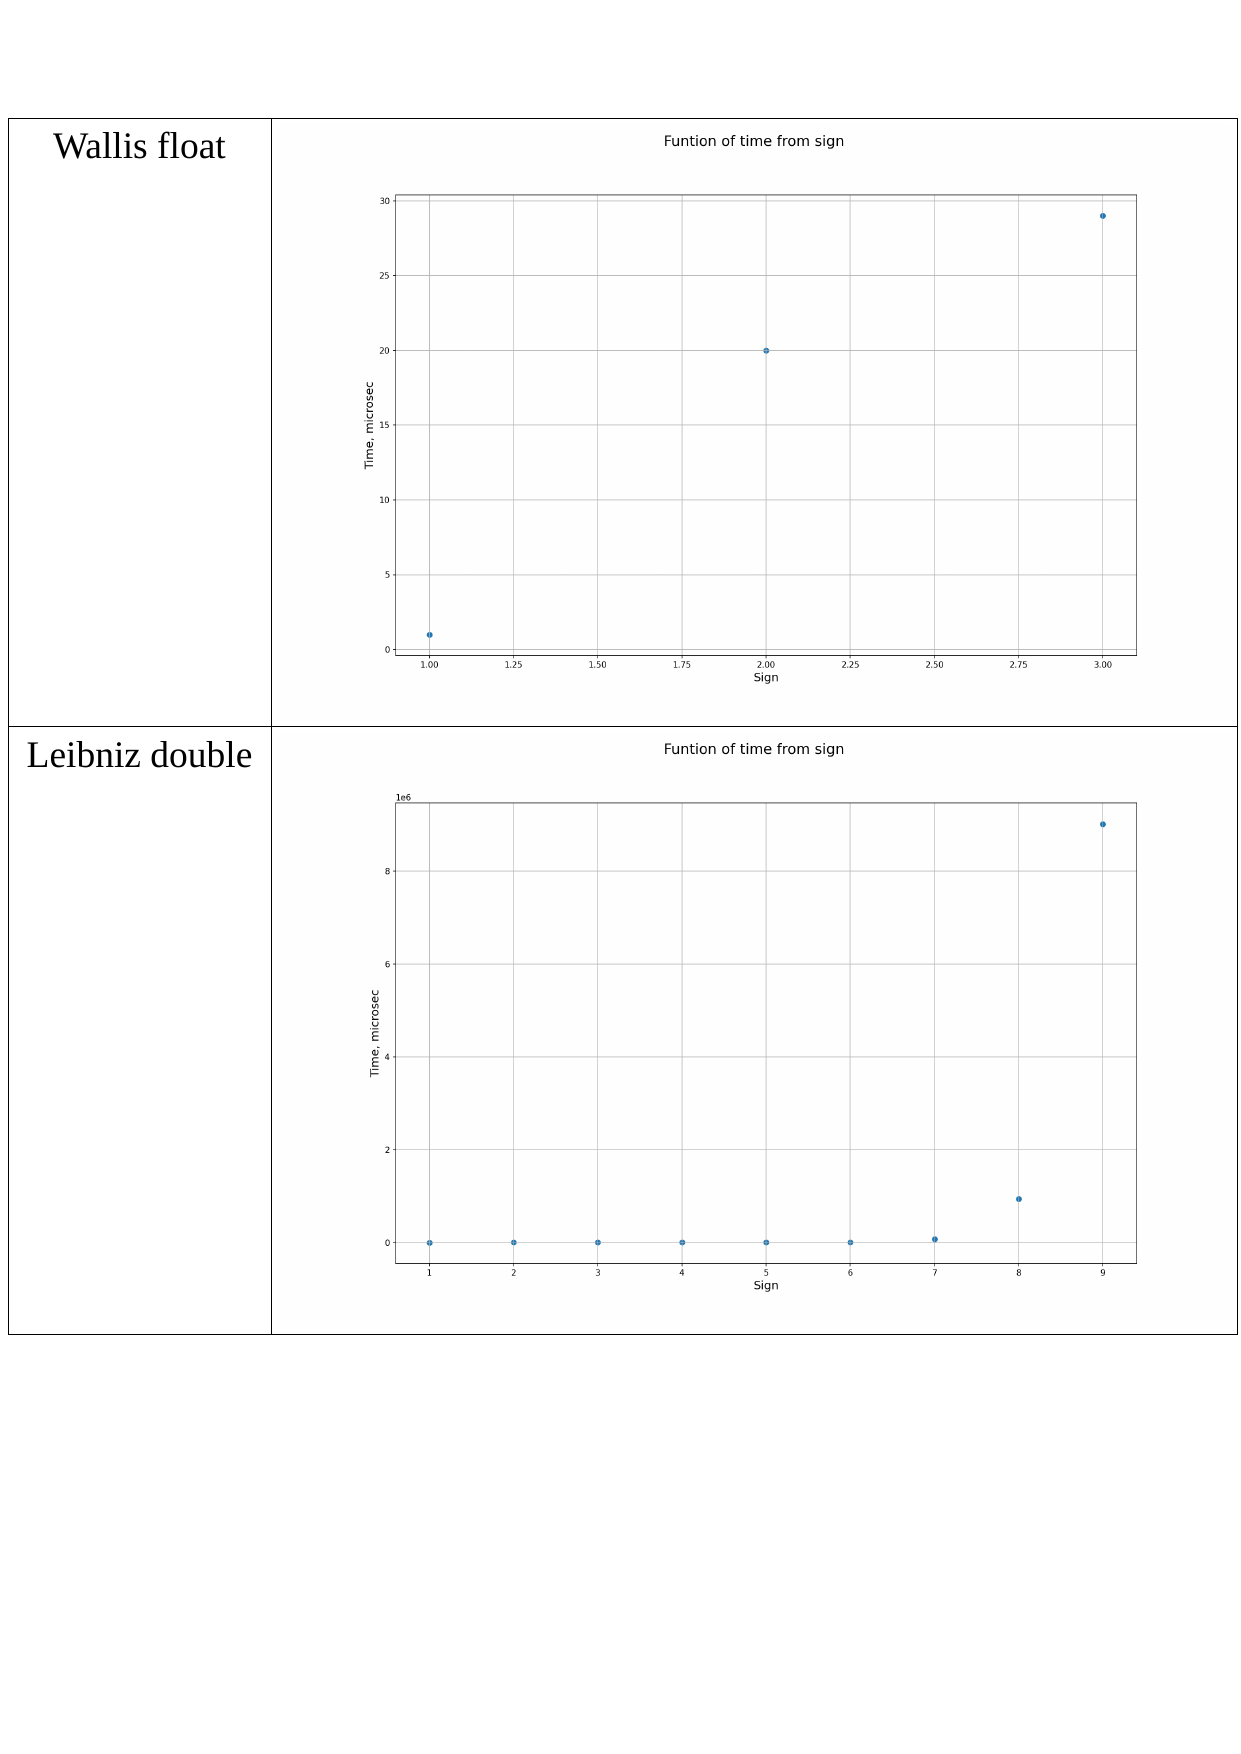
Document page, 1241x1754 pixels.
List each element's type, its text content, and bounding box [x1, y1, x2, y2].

picture [276, 732, 1232, 1329]
table_cell Leibniz double [9, 727, 271, 1334]
picture [276, 123, 1232, 721]
table_cell Wallis float [9, 119, 271, 726]
table_cell [272, 119, 1237, 726]
table_cell [272, 727, 1237, 1334]
